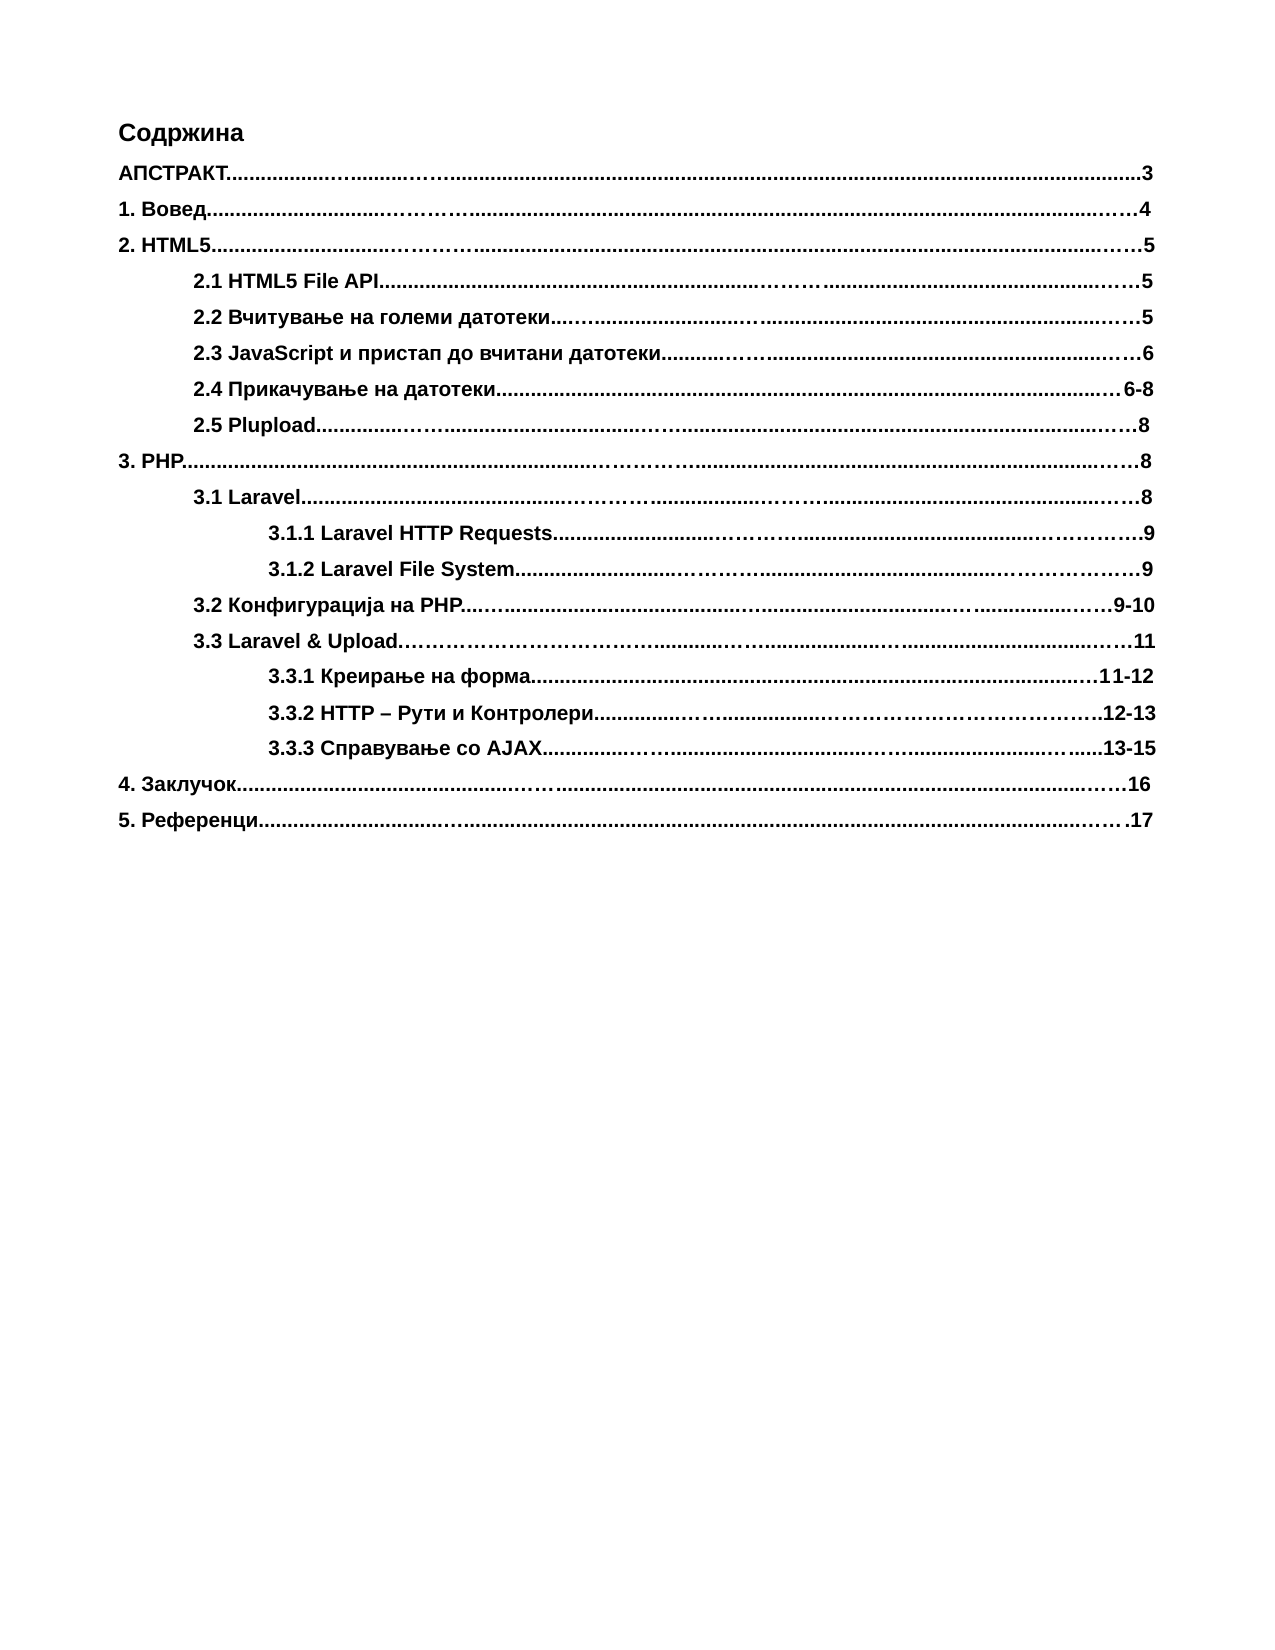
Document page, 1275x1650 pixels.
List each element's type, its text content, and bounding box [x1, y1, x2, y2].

text 3.3.3 Справување со AJAX...............……..................................……........................…......13-15 [118, 736, 1157, 760]
text 1. Вовед...............................………….............................................................................................................……4 [118, 197, 1157, 221]
text 3.1.2 Laravel File System............................………….........................................…………………9 [118, 557, 1157, 581]
text 2.2 Вчитување на големи датотеки....….........................…...........................................................……5 [118, 305, 1157, 329]
text 3. PHP.......................................................................……………......................................................................……8 [118, 449, 1157, 473]
text 4. Заклучок................................................……............................................................................................……16 [118, 772, 1157, 796]
text 2.5 Plupload...............……..................................……........................................................................……8 [118, 413, 1157, 437]
text 3.1.1 Laravel HTTP Requests............................………….........................................…………….9 [118, 521, 1157, 544]
text 3.2 Конфигурација на PHP....….........................................….................................….................……9-10 [118, 592, 1157, 616]
text 3.3 Laravel & Upload.………………………………............……....................….................................……11 [118, 628, 1157, 652]
text 2.4 Прикачување на датотеки.........................................................................................................…6-8 [118, 377, 1157, 401]
text 3.1 Laravel..............................................…………...................………................................................……8 [118, 485, 1157, 509]
text 5. Референци................................…...........................................................................................................…….17 [118, 808, 1157, 832]
text АПСТРАКТ..................…..........……........................................................................................................................3 [118, 161, 1157, 185]
text Содржина [118, 118, 1157, 147]
text 2. HTML5...............................………….............................................................................................................……5 [118, 233, 1157, 257]
text 3.3.2 HTTP – Рути и Контролери...............…….................…………………………………..12-13 [118, 700, 1157, 724]
text 2.1 HTML5 File API..................................................................………................................................……5 [118, 269, 1157, 293]
text 3.3.1 Креирање на форма...............................................................................................…11-12 [118, 664, 1157, 688]
text 2.3 JavaScript и пристап до вчитани датотеки...........……..........................................................……6 [118, 341, 1157, 365]
